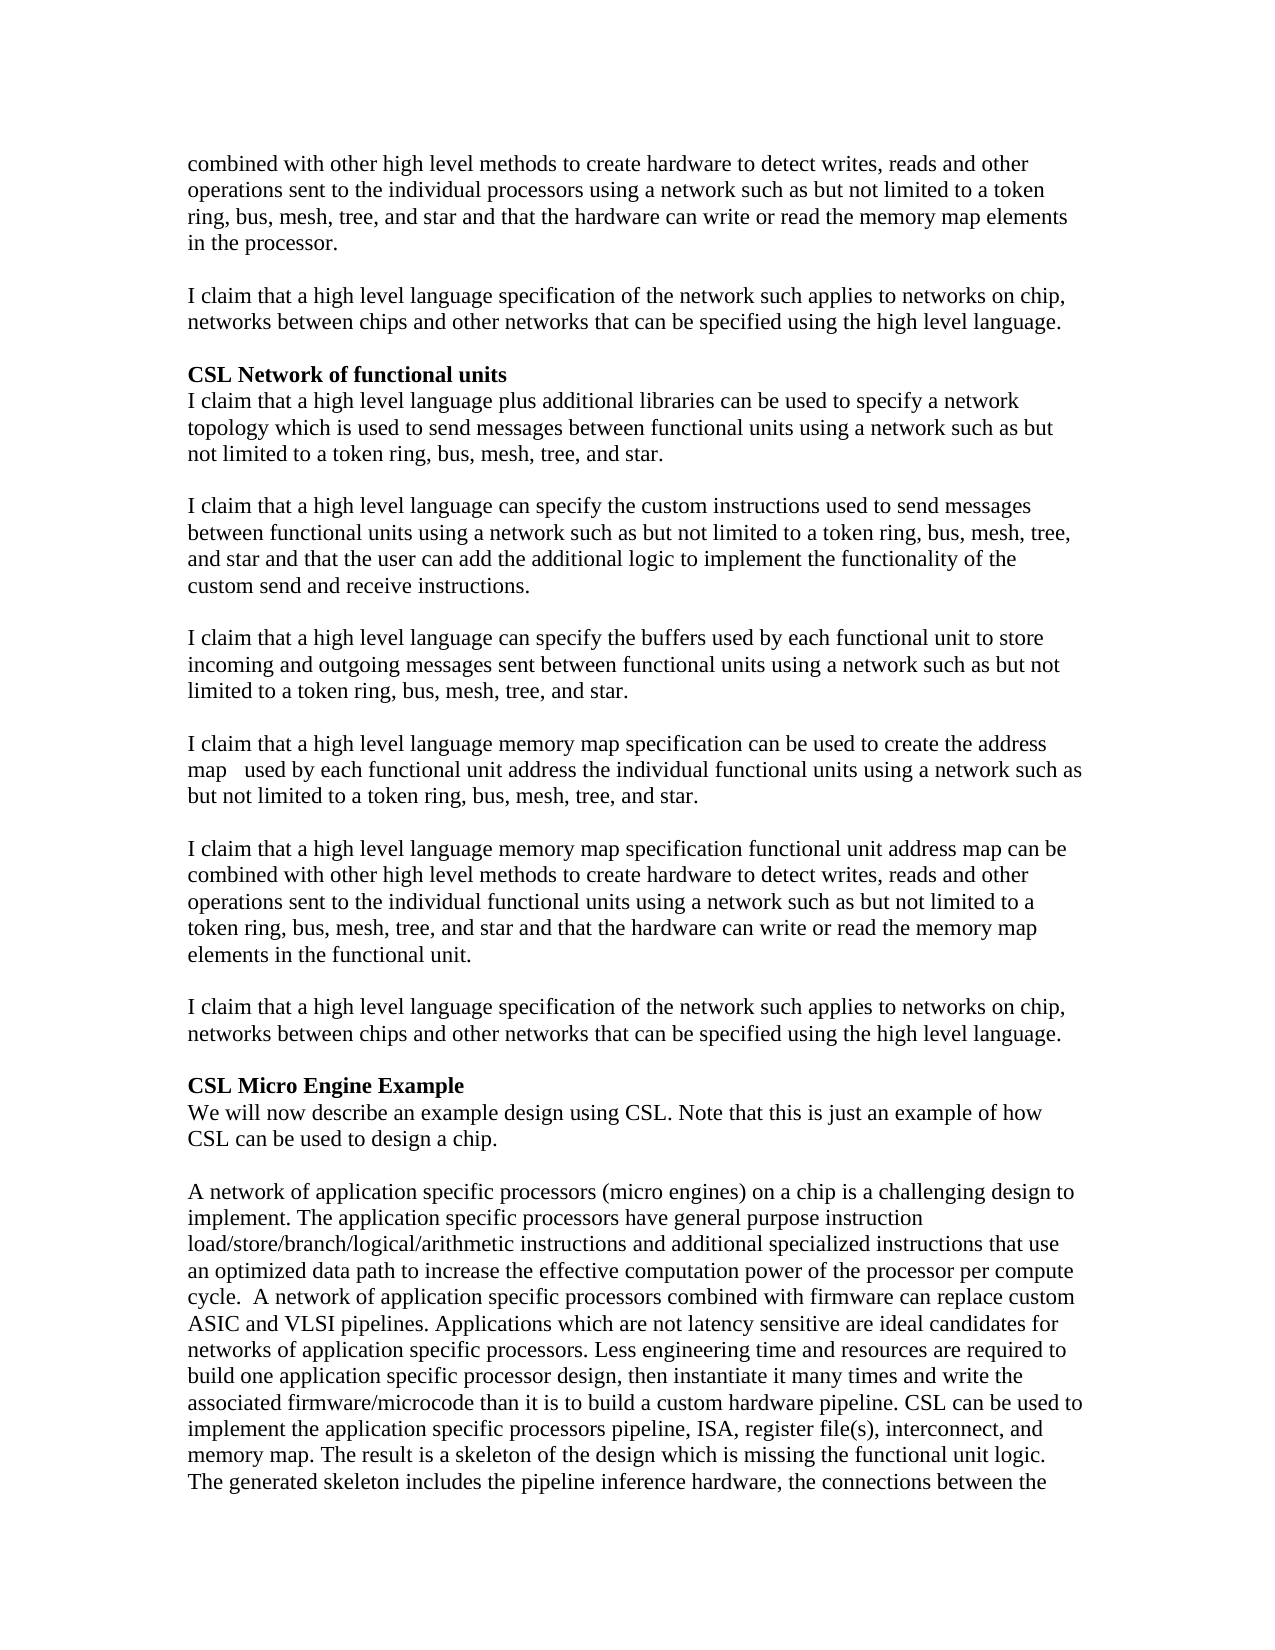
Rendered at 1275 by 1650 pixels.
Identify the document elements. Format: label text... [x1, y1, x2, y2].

text We will now describe an example design using CSL. Note that this is just an example of how CSL can be used to design a chip. [187, 1099, 1087, 1151]
text CSL Micro Engine Example [187, 1072, 1087, 1099]
text combined with other high level methods to create hardware to detect writes, reads and other operations sent to the individual processors using a network such as but not limited to a token ring, bus, mesh, tree, and star and that the hardware can write or read the memory map elements in the processor. [187, 150, 1087, 255]
text I claim that a high level language memory map specification functional unit address map can be combined with other high level methods to create hardware to detect writes, reads and other operations sent to the individual functional units using a network such as but not limited to a token ring, bus, mesh, tree, and star and that the hardware can write or read the memory map elements in the functional unit. [187, 835, 1087, 967]
text I claim that a high level language can specify the custom instructions used to send messages between functional units using a network such as but not limited to a token ring, bus, mesh, tree, and star and that the user can add the additional logic to implement the functionality of the custom send and receive instructions. [187, 493, 1087, 598]
text I claim that a high level language specification of the network such applies to networks on chip, networks between chips and other networks that can be specified using the high level language. [187, 993, 1087, 1046]
text I claim that a high level language memory map specification can be used to create the address map used by each functional unit address the individual functional units using a network such as but not limited to a token ring, bus, mesh, tree, and star. [187, 730, 1087, 809]
text I claim that a high level language plus additional libraries can be used to specify a network topology which is used to send messages between functional units using a network such as but not limited to a token ring, bus, mesh, tree, and star. [187, 387, 1087, 466]
text A network of application specific processors (micro engines) on a chip is a challenging design to implement. The application specific processors have general purpose instruction load/store/branch/logical/arithmetic instructions and additional specialized instructions that use an optimized data path to increase the effective computation power of the processor per compute cycle. A network of application specific processors combined with firmware can replace custom ASIC and VLSI pipelines. Applications which are not latency sensitive are ideal candidates for networks of application specific processors. Less engineering time and resources are required to build one application specific processor design, then instantiate it many times and write the associated firmware/microcode than it is to build a custom hardware pipeline. CSL can be used to implement the application specific processors pipeline, ISA, register file(s), interconnect, and memory map. The result is a skeleton of the design which is missing the functional unit logic. The generated skeleton includes the pipeline inference hardware, the connections between the [187, 1178, 1087, 1494]
text I claim that a high level language can specify the buffers used by each functional unit to store incoming and outgoing messages sent between functional units using a network such as but not limited to a token ring, bus, mesh, tree, and star. [187, 624, 1087, 703]
text I claim that a high level language specification of the network such applies to networks on chip, networks between chips and other networks that can be specified using the high level language. [187, 282, 1087, 334]
text CSL Network of functional units [187, 361, 1087, 387]
